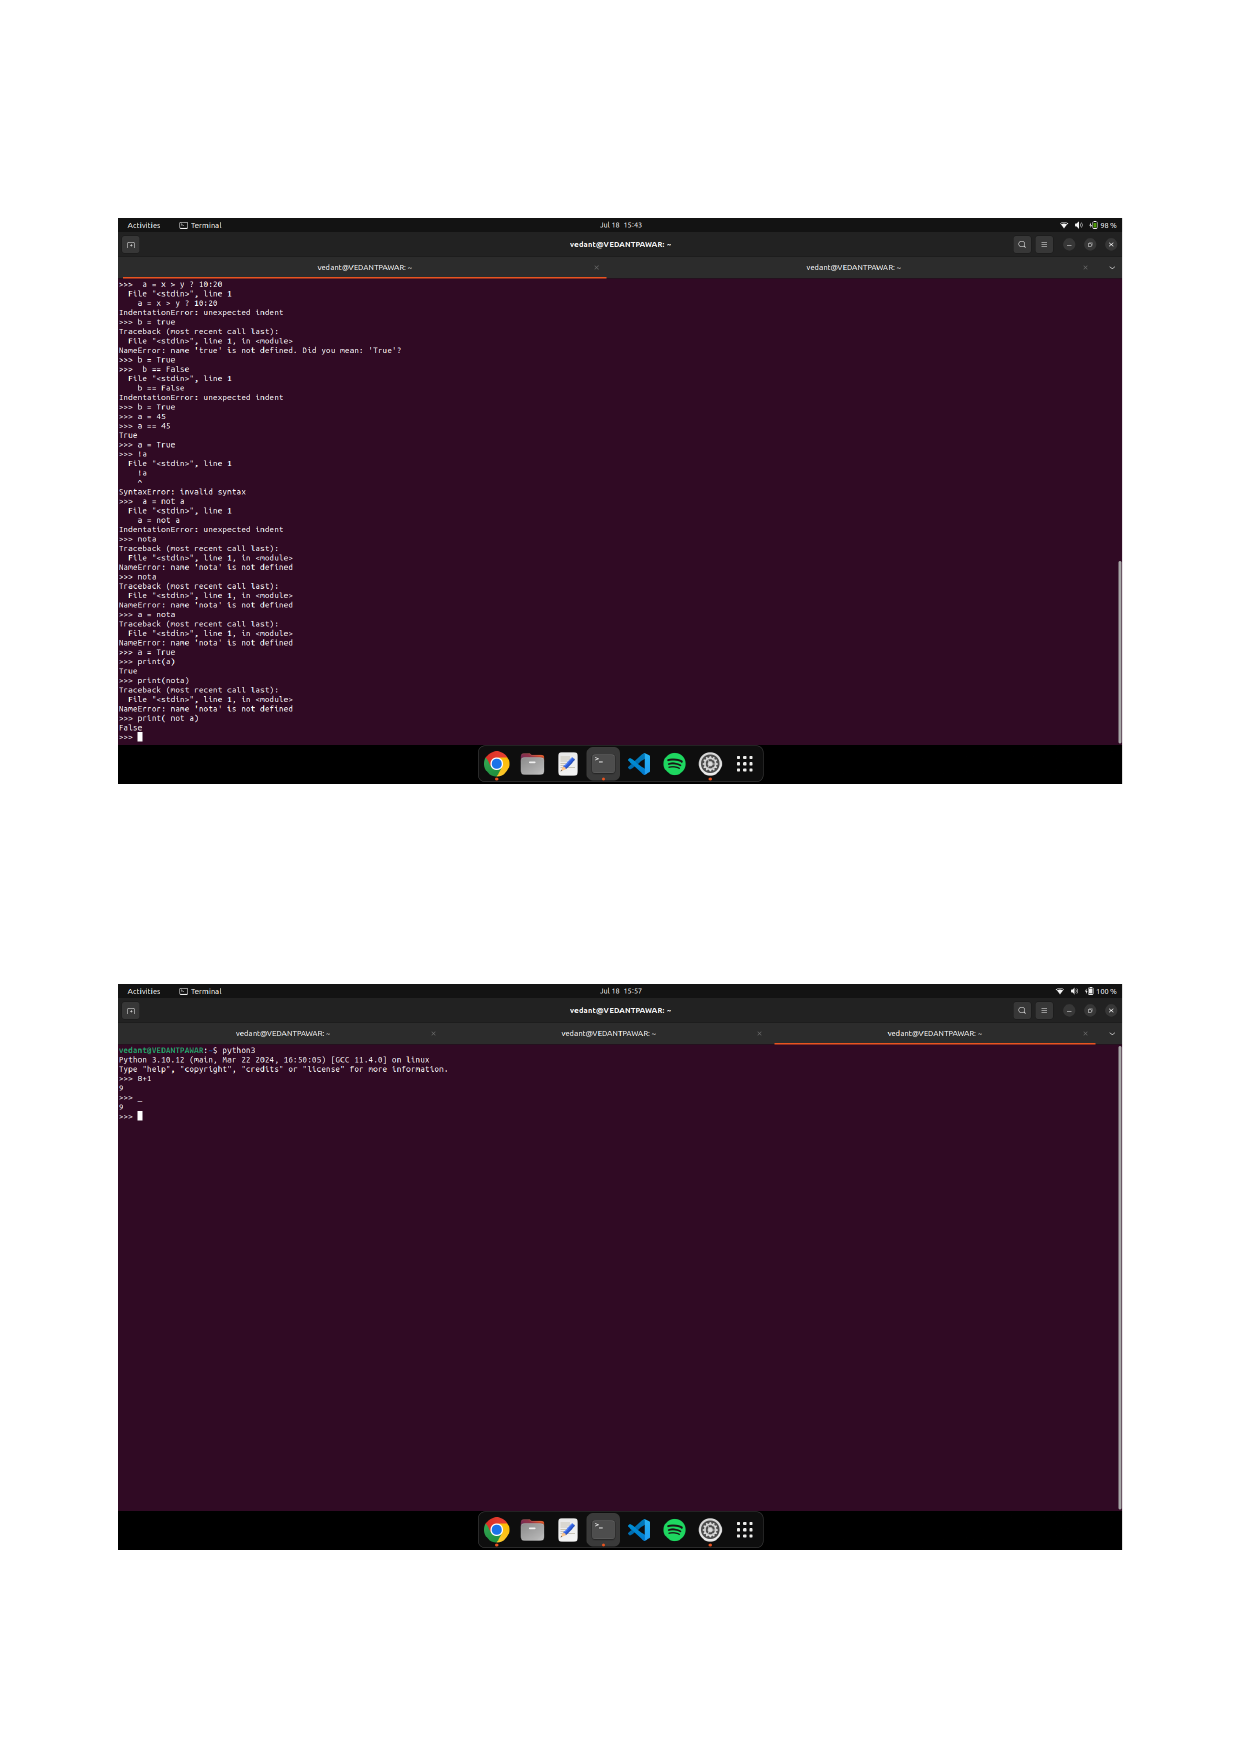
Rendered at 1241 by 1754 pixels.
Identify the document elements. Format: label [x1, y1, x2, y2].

picture [118, 984, 1123, 1550]
picture [118, 218, 1123, 784]
